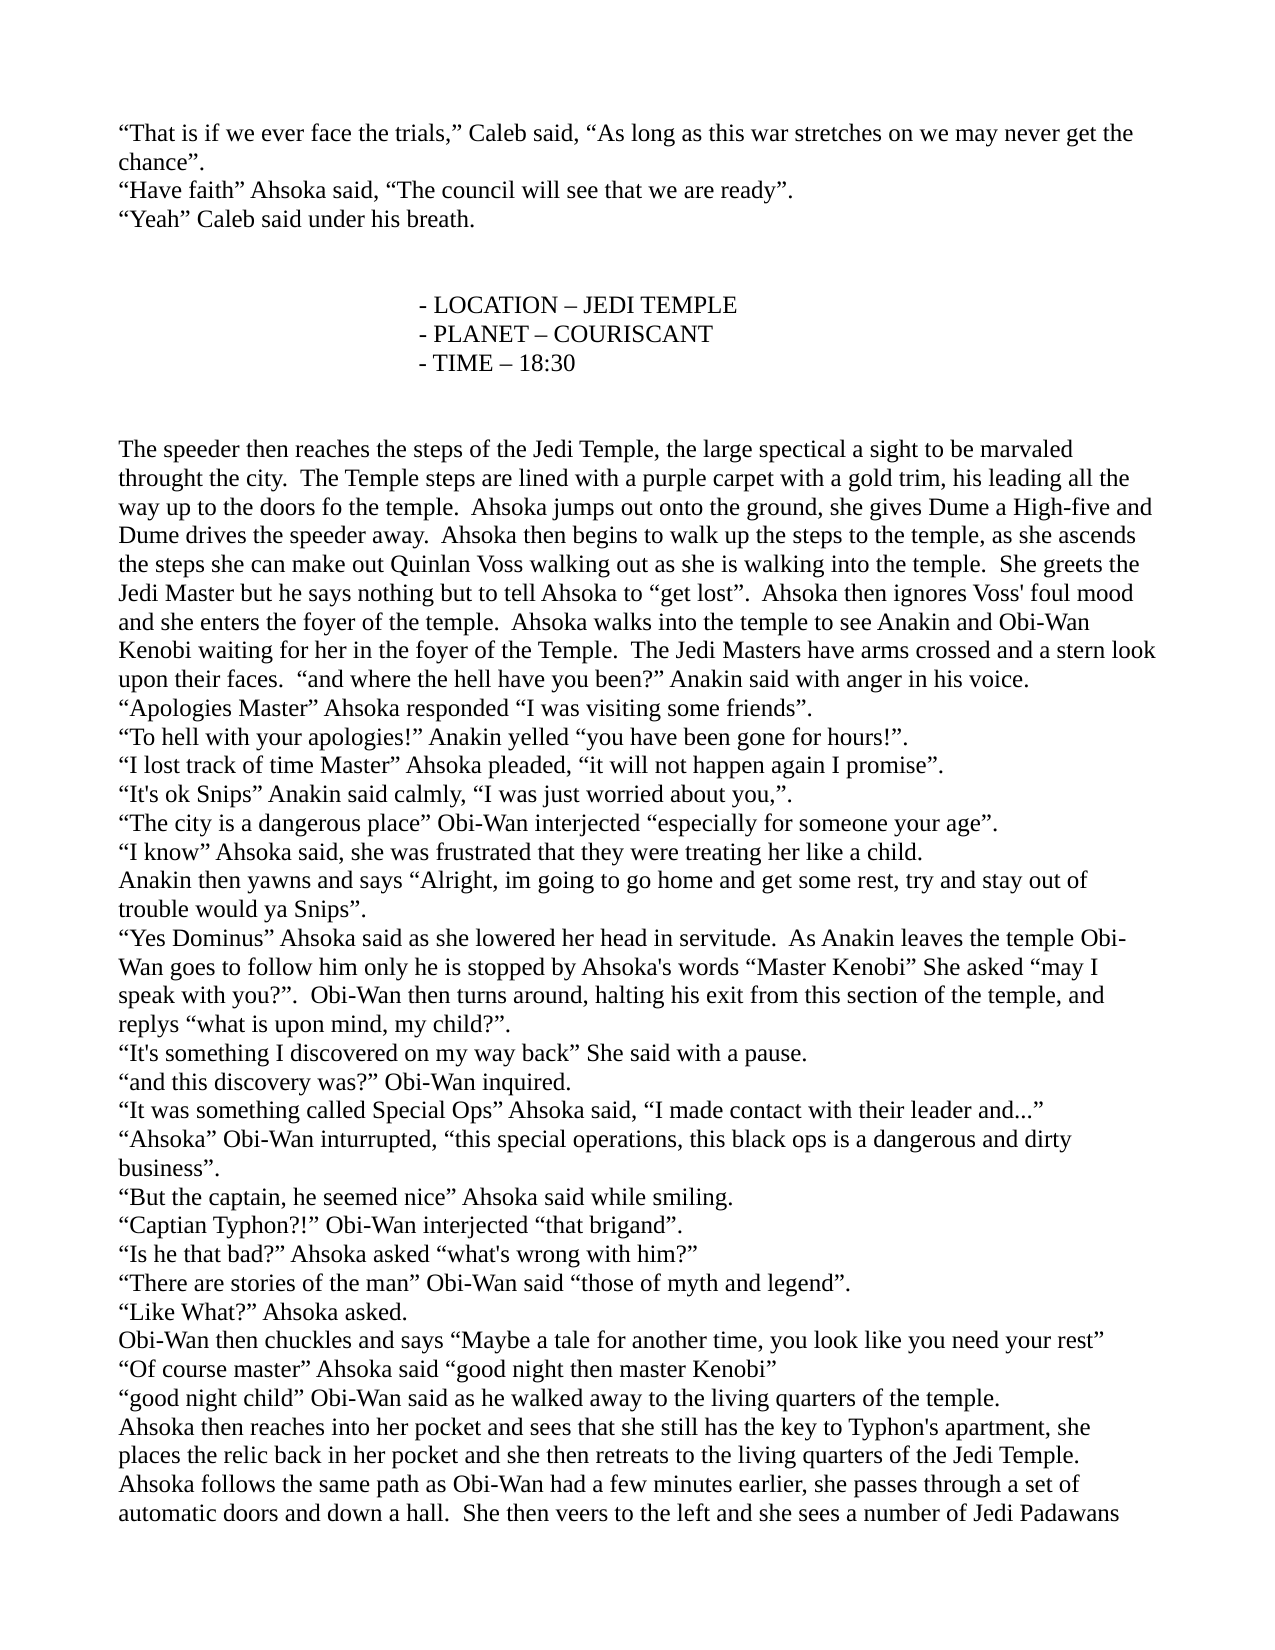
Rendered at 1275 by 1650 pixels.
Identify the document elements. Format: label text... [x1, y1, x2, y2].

text “Is he that bad?” Ahsoka asked “what's wrong with him?” [118, 1239, 1157, 1268]
text - LOCATION – JEDI TEMPLE [118, 291, 1157, 319]
text “There are stories of the man” Obi-Wan said “those of myth and legend”. [118, 1268, 1157, 1297]
text “and this discovery was?” Obi-Wan inquired. [118, 1067, 1157, 1096]
text - PLANET – COURISCANT [118, 319, 1157, 348]
text “To hell with your apologies!” Anakin yelled “you have been gone for hours!”. [118, 722, 1157, 751]
text - TIME – 18:30 [118, 348, 1157, 377]
text “It was something called Special Ops” Ahsoka said, “I made contact with their leader and...” [118, 1096, 1157, 1124]
text Anakin then yawns and says “Alright, im going to go home and get some rest, try and stay out of trouble would ya Snips”. [118, 866, 1157, 923]
text “I lost track of time Master” Ahsoka pleaded, “it will not happen again I promise”. [118, 751, 1157, 779]
text “The city is a dangerous place” Obi-Wan interjected “especially for someone your age”. [118, 808, 1157, 837]
text “It's something I discovered on my way back” She said with a pause. [118, 1038, 1157, 1067]
text “Ahsoka” Obi-Wan inturrupted, “this special operations, this black ops is a dangerous and dirty business”. [118, 1124, 1157, 1182]
text “Yeah” Caleb said under his breath. [118, 204, 1157, 233]
text “I know” Ahsoka said, she was frustrated that they were treating her like a child. [118, 837, 1157, 866]
text “But the captain, he seemed nice” Ahsoka said while smiling. [118, 1182, 1157, 1211]
text Ahsoka then reaches into her pocket and sees that she still has the key to Typhon's apartment, she places the relic back in her pocket and she then retreats to the living quarters of the Jedi Temple. Ahsoka follows the same path as Obi-Wan had a few minutes earlier, she passes through a set of automatic doors and down a hall. She then veers to the left and she sees a number of Jedi Padawans [118, 1412, 1157, 1527]
text “Yes Dominus” Ahsoka said as she lowered her head in servitude. As Anakin leaves the temple Obi-Wan goes to follow him only he is stopped by Ahsoka's words “Master Kenobi” She asked “may I speak with you?”. Obi-Wan then turns around, halting his exit from this section of the temple, and replys “what is upon mind, my child?”. [118, 923, 1157, 1038]
text Obi-Wan then chuckles and says “Maybe a tale for another time, you look like you need your rest” [118, 1326, 1157, 1354]
text “Like What?” Ahsoka asked. [118, 1297, 1157, 1326]
text “It's ok Snips” Anakin said calmly, “I was just worried about you,”. [118, 779, 1157, 808]
text “good night child” Obi-Wan said as he walked away to the living quarters of the temple. [118, 1383, 1157, 1412]
text “That is if we ever face the trials,” Caleb said, “As long as this war stretches on we may never get the chance”. [118, 118, 1157, 176]
text “Have faith” Ahsoka said, “The council will see that we are ready”. [118, 176, 1157, 204]
text The speeder then reaches the steps of the Jedi Temple, the large spectical a sight to be marvaled throught the city. The Temple steps are lined with a purple carpet with a gold trim, his leading all the way up to the doors fo the temple. Ahsoka jumps out onto the ground, she gives Dume a High-five and Dume drives the speeder away. Ahsoka then begins to walk up the steps to the temple, as she ascends the steps she can make out Quinlan Voss walking out as she is walking into the temple. She greets the Jedi Master but he says nothing but to tell Ahsoka to “get lost”. Ahsoka then ignores Voss' foul mood and she enters the foyer of the temple. Ahsoka walks into the temple to see Anakin and Obi-Wan Kenobi waiting for her in the foyer of the Temple. The Jedi Masters have arms crossed and a stern look upon their faces. “and where the hell have you been?” Anakin said with anger in his voice. [118, 434, 1157, 693]
text “Captian Typhon?!” Obi-Wan interjected “that brigand”. [118, 1211, 1157, 1239]
text “Of course master” Ahsoka said “good night then master Kenobi” [118, 1354, 1157, 1383]
text “Apologies Master” Ahsoka responded “I was visiting some friends”. [118, 693, 1157, 722]
